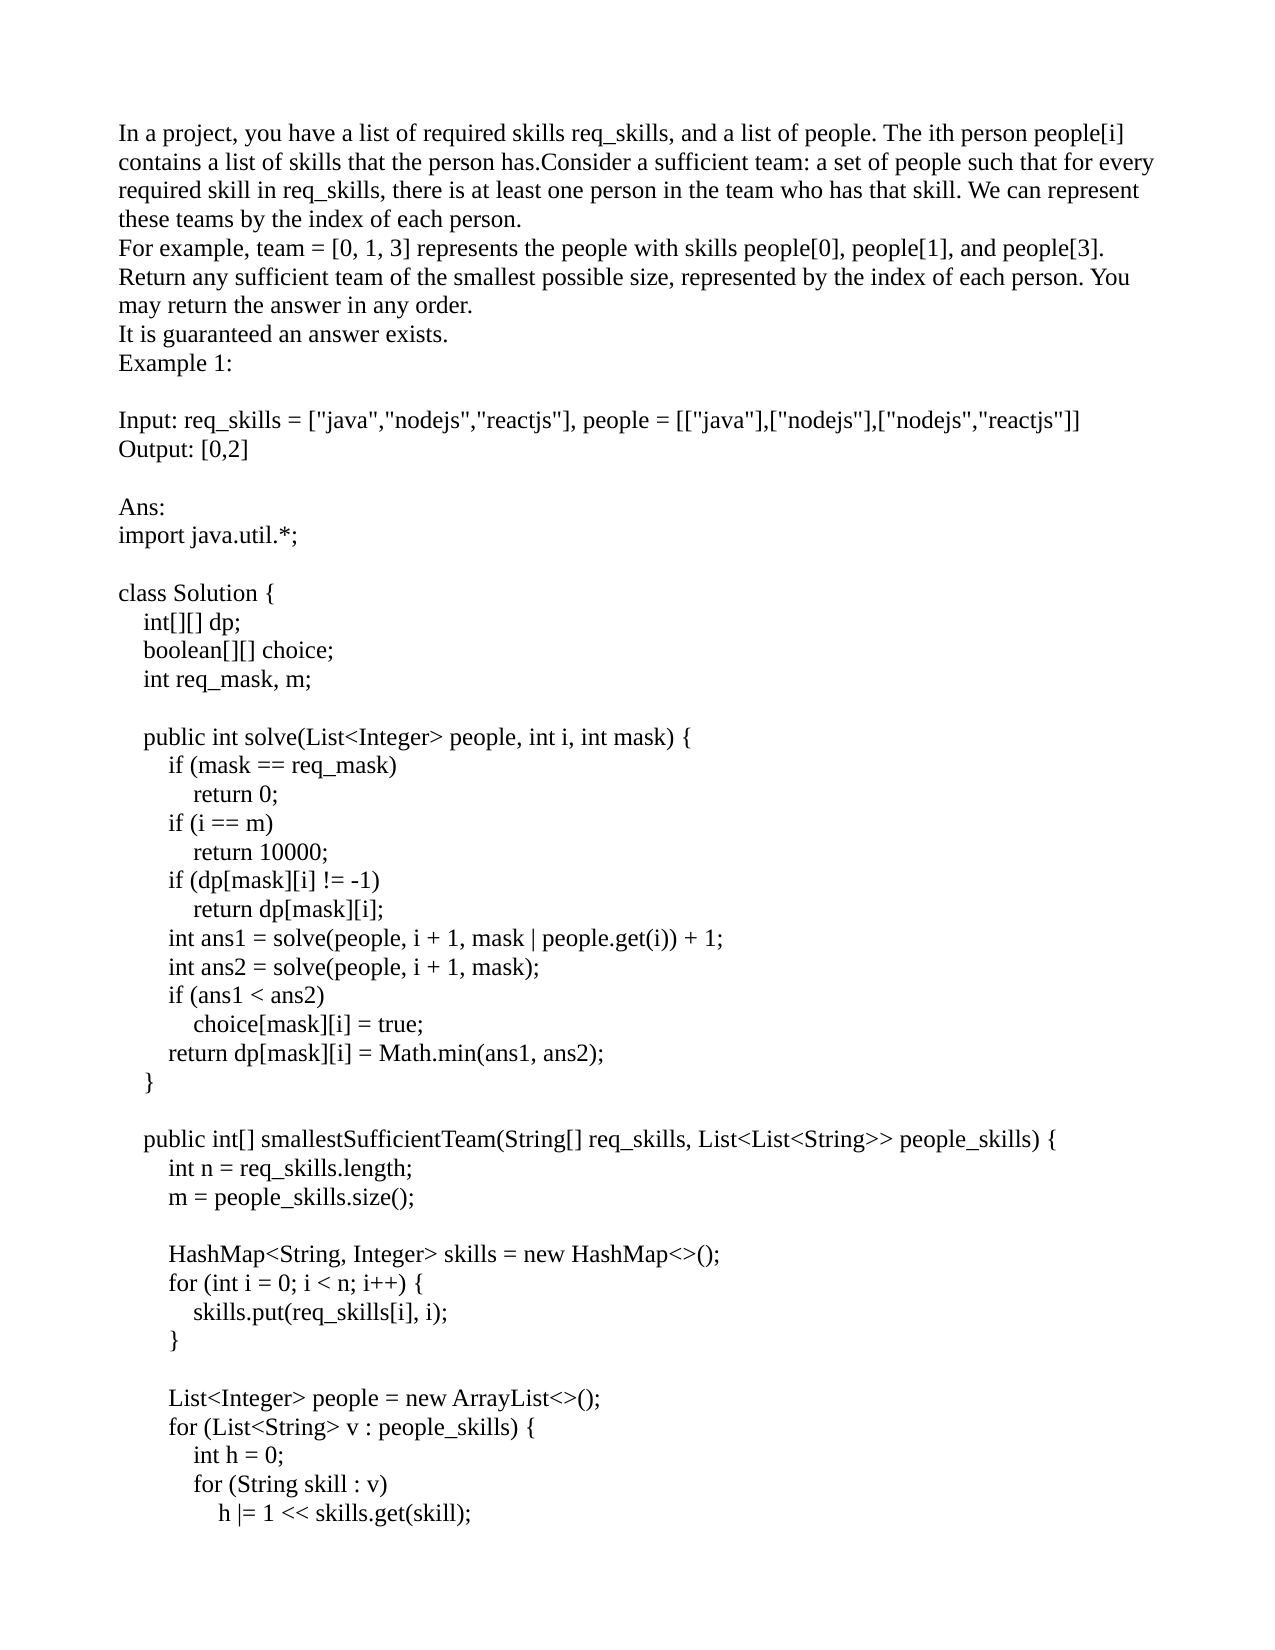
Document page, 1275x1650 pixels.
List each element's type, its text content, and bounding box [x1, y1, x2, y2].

text Ans: [118, 492, 1157, 521]
text for (List<String> v : people_skills) { [118, 1412, 1157, 1441]
text return dp[mask][i] = Math.min(ans1, ans2); [118, 1038, 1157, 1067]
text int ans2 = solve(people, i + 1, mask); [118, 952, 1157, 981]
text if (mask == req_mask) [118, 751, 1157, 779]
text h |= 1 << skills.get(skill); [118, 1498, 1157, 1527]
text int n = req_skills.length; [118, 1153, 1157, 1182]
text Example 1: [118, 348, 1157, 377]
text List<Integer> people = new ArrayList<>(); [118, 1383, 1157, 1412]
text HashMap<String, Integer> skills = new HashMap<>(); [118, 1239, 1157, 1268]
text choice[mask][i] = true; [118, 1009, 1157, 1038]
text if (i == m) [118, 808, 1157, 837]
text Input: req_skills = ["java","nodejs","reactjs"], people = [["java"],["nodejs"],["nodejs","reactjs"]] [118, 406, 1157, 434]
text int req_mask, m; [118, 664, 1157, 693]
text int ans1 = solve(people, i + 1, mask | people.get(i)) + 1; [118, 923, 1157, 952]
text if (ans1 < ans2) [118, 981, 1157, 1009]
text public int solve(List<Integer> people, int i, int mask) { [118, 722, 1157, 751]
text return dp[mask][i]; [118, 894, 1157, 923]
text Output: [0,2] [118, 434, 1157, 463]
text m = people_skills.size(); [118, 1182, 1157, 1211]
text In a project, you have a list of required skills req_skills, and a list of people. The ith person people[i] contains a list of skills that the person has.Consider a sufficient team: a set of people such that for every required skill in req_skills, there is at least one person in the team who has that skill. We can represent these teams by the index of each person. [118, 118, 1157, 233]
text return 0; [118, 779, 1157, 808]
text class Solution { [118, 578, 1157, 607]
text } [118, 1326, 1157, 1354]
text int[][] dp; [118, 607, 1157, 636]
text It is guaranteed an answer exists. [118, 319, 1157, 348]
text import java.util.*; [118, 521, 1157, 549]
text skills.put(req_skills[i], i); [118, 1297, 1157, 1326]
text public int[] smallestSufficientTeam(String[] req_skills, List<List<String>> people_skills) { [118, 1124, 1157, 1153]
text } [118, 1067, 1157, 1096]
text Return any sufficient team of the smallest possible size, represented by the index of each person. You may return the answer in any order. [118, 262, 1157, 319]
text return 10000; [118, 837, 1157, 866]
text int h = 0; [118, 1441, 1157, 1469]
text For example, team = [0, 1, 3] represents the people with skills people[0], people[1], and people[3]. [118, 233, 1157, 262]
text boolean[][] choice; [118, 636, 1157, 664]
text for (String skill : v) [118, 1469, 1157, 1498]
text for (int i = 0; i < n; i++) { [118, 1268, 1157, 1297]
text if (dp[mask][i] != -1) [118, 866, 1157, 894]
